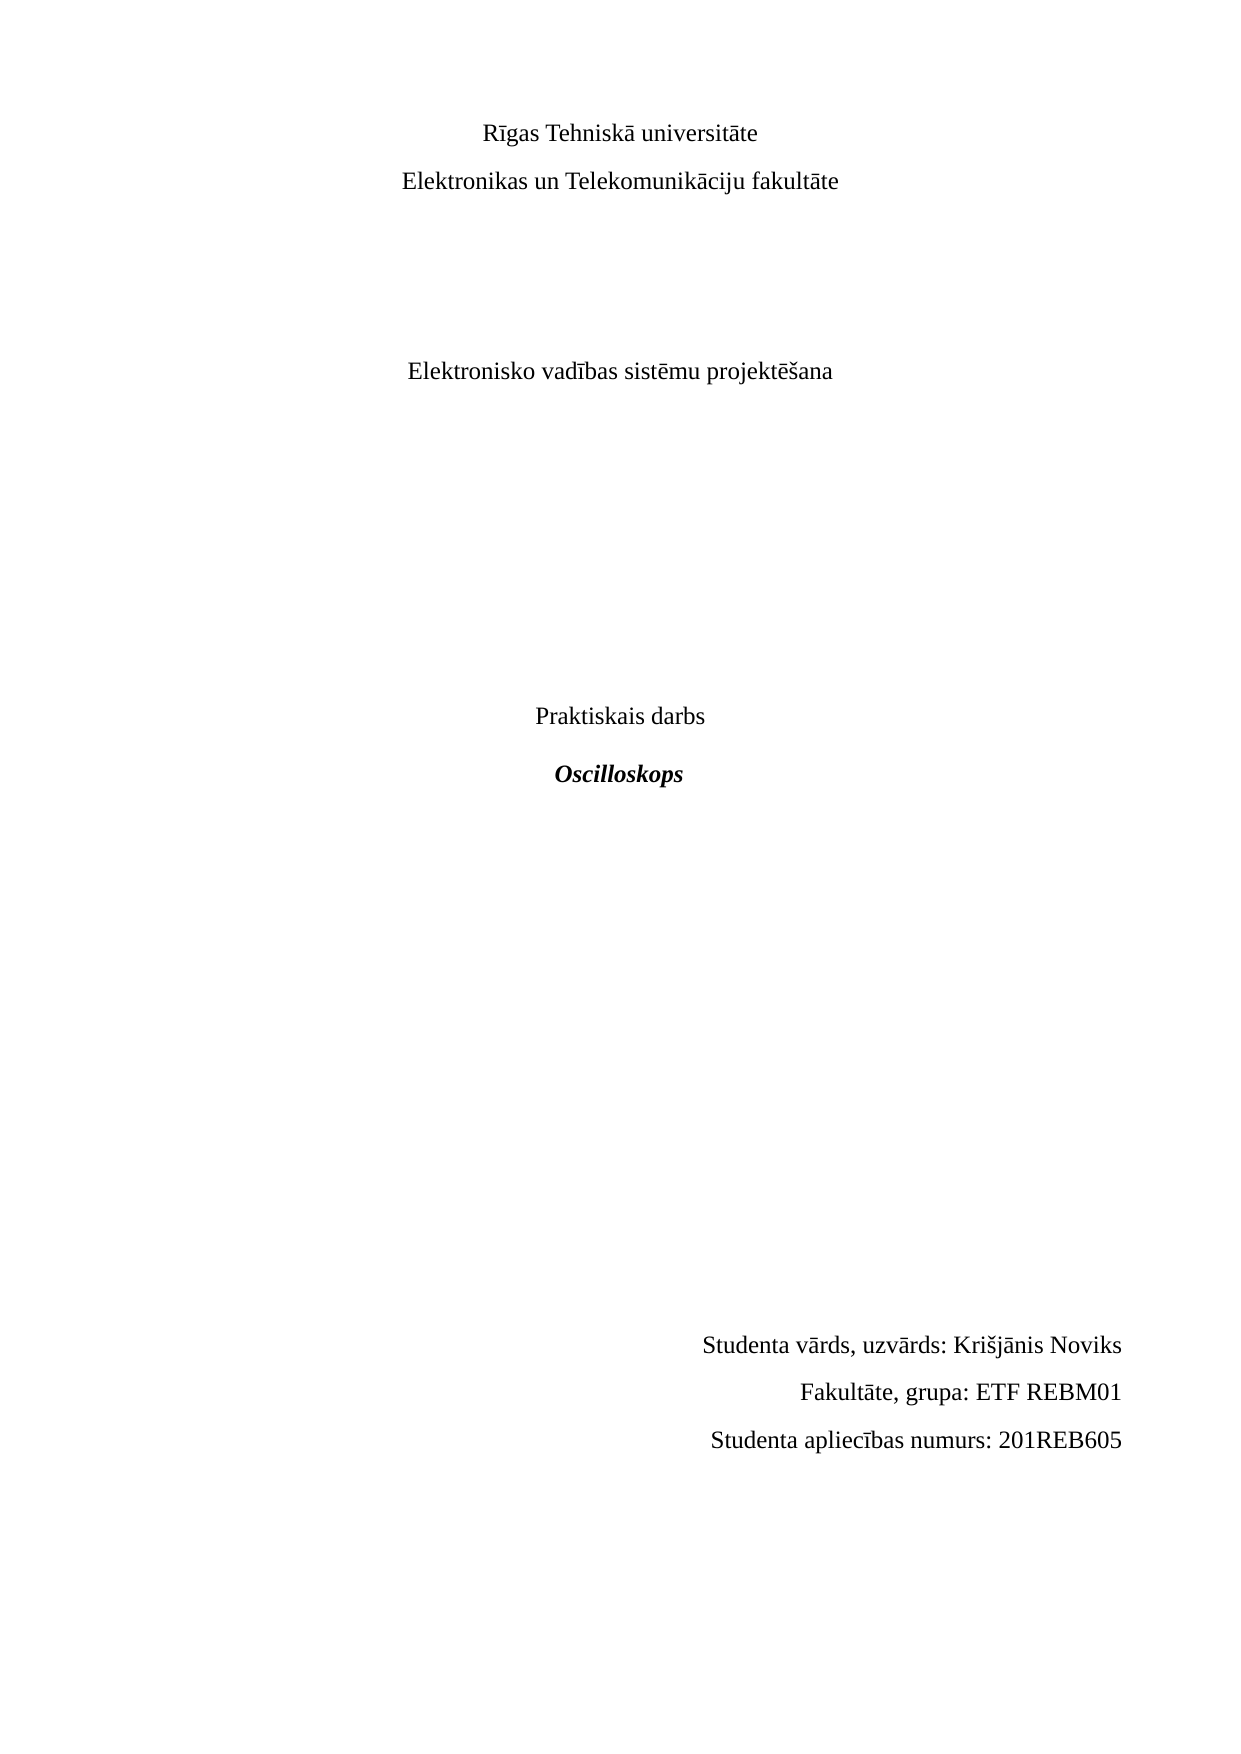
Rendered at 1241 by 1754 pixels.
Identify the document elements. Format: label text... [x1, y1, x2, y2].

text Oscilloskops [118, 759, 1122, 787]
text Studenta apliecības numurs: 201REB605 [118, 1425, 1122, 1454]
text Fakultāte, grupa: ETF REBM01 [118, 1377, 1122, 1406]
text Elektronikas un Telekomunikāciju fakultāte [118, 166, 1122, 194]
text Rīgas Tehniskā universitāte [118, 118, 1122, 147]
text Elektronisko vadības sistēmu projektēšana [118, 356, 1122, 385]
text Studenta vārds, uzvārds: Krišjānis Noviks [118, 1330, 1122, 1359]
text Praktiskais darbs [118, 701, 1122, 730]
